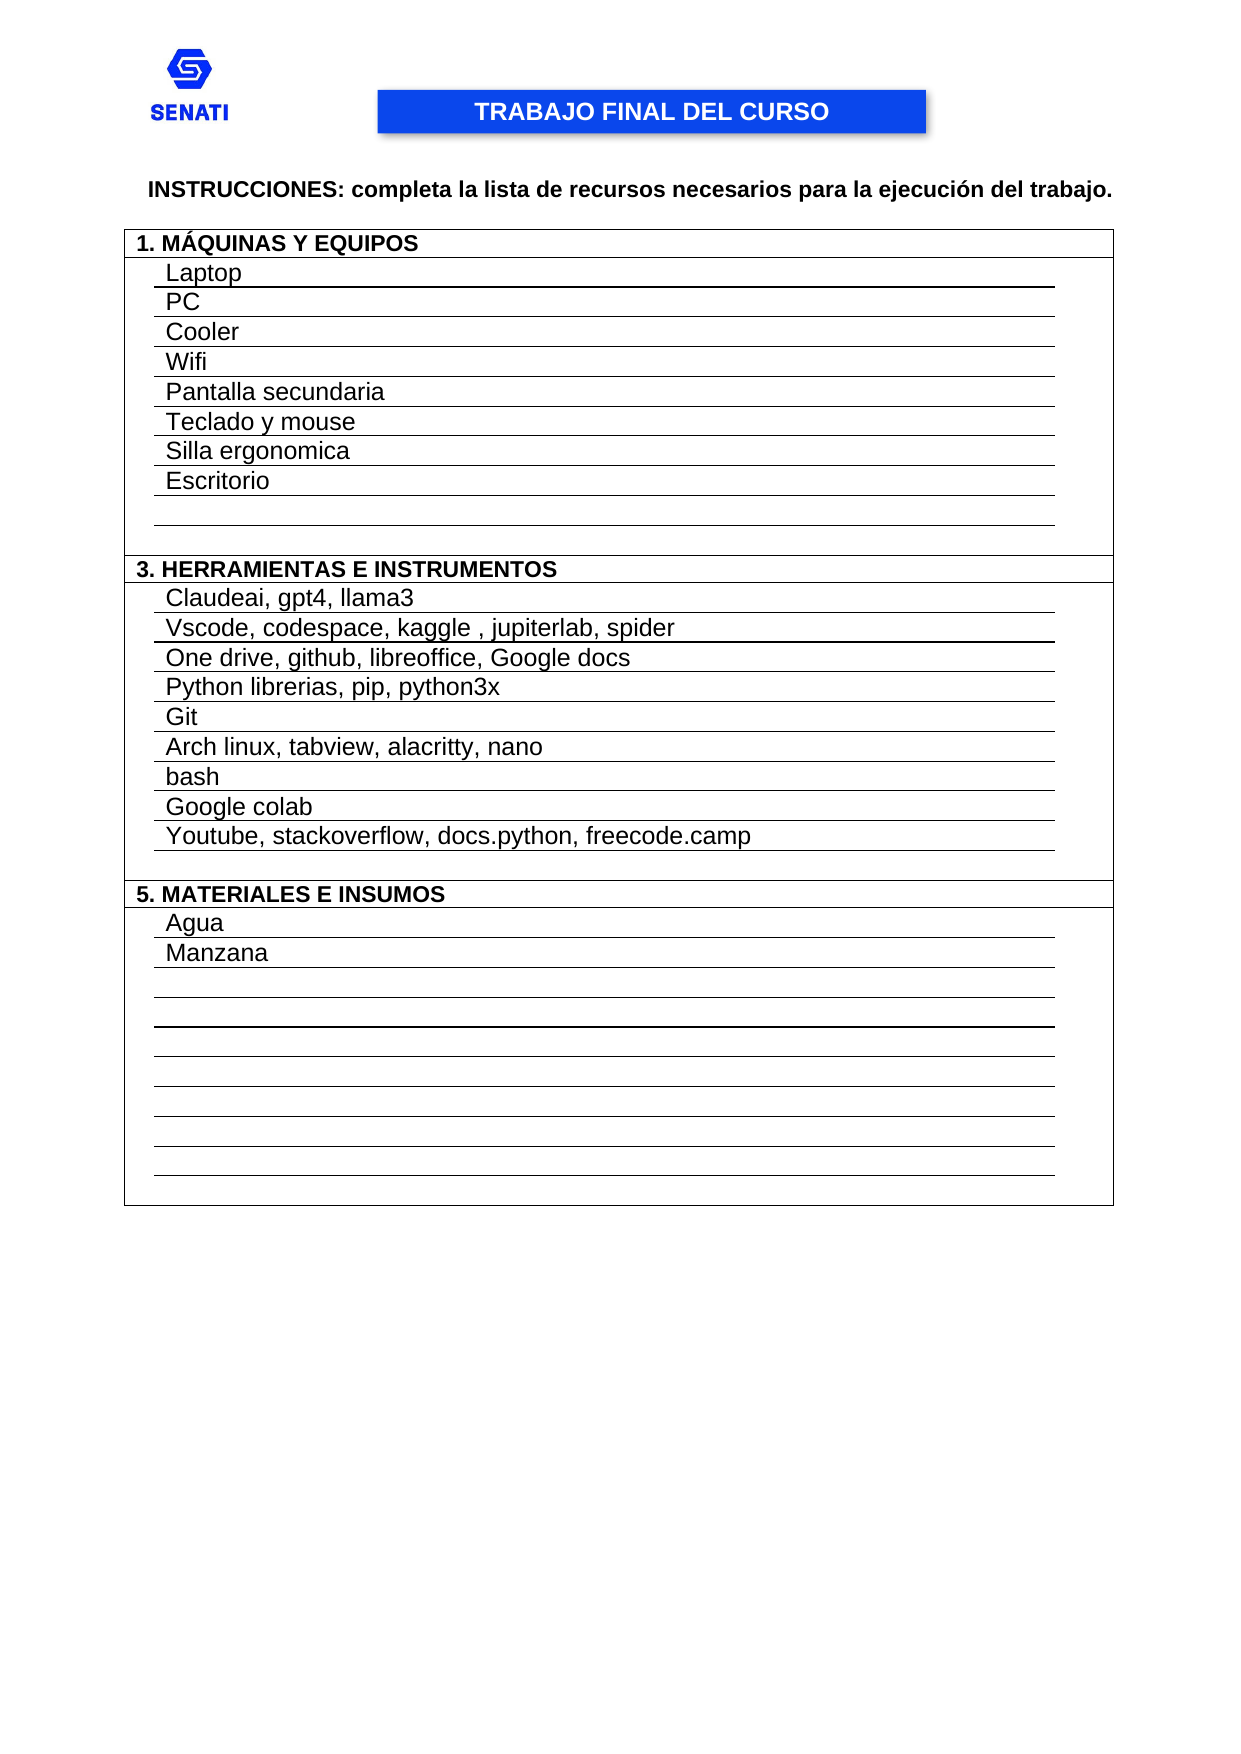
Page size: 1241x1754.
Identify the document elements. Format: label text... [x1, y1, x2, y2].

table_cell [125, 671, 154, 701]
table_cell [154, 1147, 1054, 1175]
table_cell Wifi [154, 347, 1054, 376]
table_cell [125, 850, 154, 880]
table_cell [125, 1026, 154, 1056]
table_cell One drive, github, libreoffice, Google docs [154, 643, 1054, 671]
table_cell [1055, 258, 1113, 286]
table_cell Claudeai, gpt4, llama3 [154, 583, 1054, 612]
table_cell [1055, 612, 1113, 641]
table_cell Cooler [154, 317, 1054, 346]
table_cell Teclado y mouse [154, 407, 1054, 435]
table_cell Manzana [154, 938, 1054, 967]
table_cell [125, 525, 154, 554]
table_cell [1055, 761, 1113, 790]
table_cell [125, 406, 154, 435]
table_cell [125, 1146, 154, 1175]
table_cell [1055, 406, 1113, 435]
table_cell PC [154, 288, 1054, 316]
table_cell [1055, 286, 1113, 316]
table_cell [154, 1176, 1054, 1205]
table_cell [1055, 1146, 1113, 1175]
text INSTRUCCIONES: completa la lista de recursos necesarios para la ejecución del trabajo. [148, 176, 1152, 203]
table_cell [154, 1117, 1054, 1146]
table_cell Laptop [154, 258, 1054, 286]
table_cell [1055, 495, 1113, 525]
table_cell Vscode, codespace, kaggle , jupiterlab, spider [154, 613, 1054, 641]
table_cell [1055, 376, 1113, 406]
table_cell [1055, 937, 1113, 967]
table_cell [1055, 701, 1113, 731]
table_cell [1055, 465, 1113, 495]
table_cell [154, 1087, 1054, 1116]
table_cell [125, 612, 154, 641]
table_cell [125, 701, 154, 731]
table_cell [1055, 967, 1113, 997]
table_cell [154, 1057, 1054, 1086]
table_cell [1055, 316, 1113, 346]
table_cell [154, 1028, 1054, 1056]
table_cell [125, 495, 154, 525]
table_cell bash [154, 762, 1054, 790]
table_cell [1055, 435, 1113, 465]
table_cell [125, 1175, 154, 1205]
table_cell [1055, 850, 1113, 880]
table_cell [125, 820, 154, 850]
table_header 1. MÁQUINAS Y EQUIPOS [125, 230, 1113, 257]
table_cell [1055, 908, 1113, 937]
table_cell [154, 526, 1054, 554]
table_cell [1055, 1116, 1113, 1146]
table_cell 5. MATERIALES E INSUMOS [125, 881, 1113, 907]
picture [147, 46, 231, 124]
table_cell [1055, 790, 1113, 820]
table_cell [1055, 346, 1113, 376]
table_cell [125, 465, 154, 495]
table_cell [125, 316, 154, 346]
table_cell Pantalla secundaria [154, 377, 1054, 406]
table_cell [125, 1056, 154, 1086]
table_cell [125, 376, 154, 406]
table_cell Google colab [154, 791, 1054, 820]
table_cell Git [154, 702, 1054, 731]
table_cell [1055, 583, 1113, 612]
table_cell [1055, 641, 1113, 671]
table_cell Silla ergonomica [154, 436, 1054, 465]
table_cell [125, 583, 154, 612]
table_cell Agua [154, 908, 1054, 937]
table_cell [154, 998, 1054, 1026]
table_cell [125, 641, 154, 671]
table_cell [125, 435, 154, 465]
table_cell 3. HERRAMIENTAS E INSTRUMENTOS [125, 556, 1113, 582]
table_cell [125, 761, 154, 790]
table_cell [125, 790, 154, 820]
table_cell [125, 346, 154, 376]
table_cell [1055, 671, 1113, 701]
table_cell Escritorio [154, 466, 1054, 495]
table_cell [125, 908, 154, 937]
table_cell [1055, 731, 1113, 761]
table_cell [1055, 1175, 1113, 1205]
table_cell [154, 968, 1054, 997]
table_cell [1055, 525, 1113, 554]
table_cell [1055, 1056, 1113, 1086]
table_cell [125, 967, 154, 997]
table_cell Youtube, stackoverflow, docs.python, freecode.camp [154, 821, 1054, 850]
table_cell [125, 997, 154, 1026]
table_cell [125, 731, 154, 761]
table_cell [1055, 1026, 1113, 1056]
table_cell [1055, 820, 1113, 850]
table_cell [154, 496, 1054, 525]
table_cell [1055, 997, 1113, 1026]
table_cell [1055, 1086, 1113, 1116]
table_cell [125, 1086, 154, 1116]
table_cell [125, 286, 154, 316]
table_cell Python librerias, pip, python3x [154, 672, 1054, 701]
table_cell [154, 851, 1054, 880]
table_cell [125, 937, 154, 967]
table_cell [125, 258, 154, 286]
table_cell [125, 1116, 154, 1146]
table_cell Arch linux, tabview, alacritty, nano [154, 732, 1054, 761]
